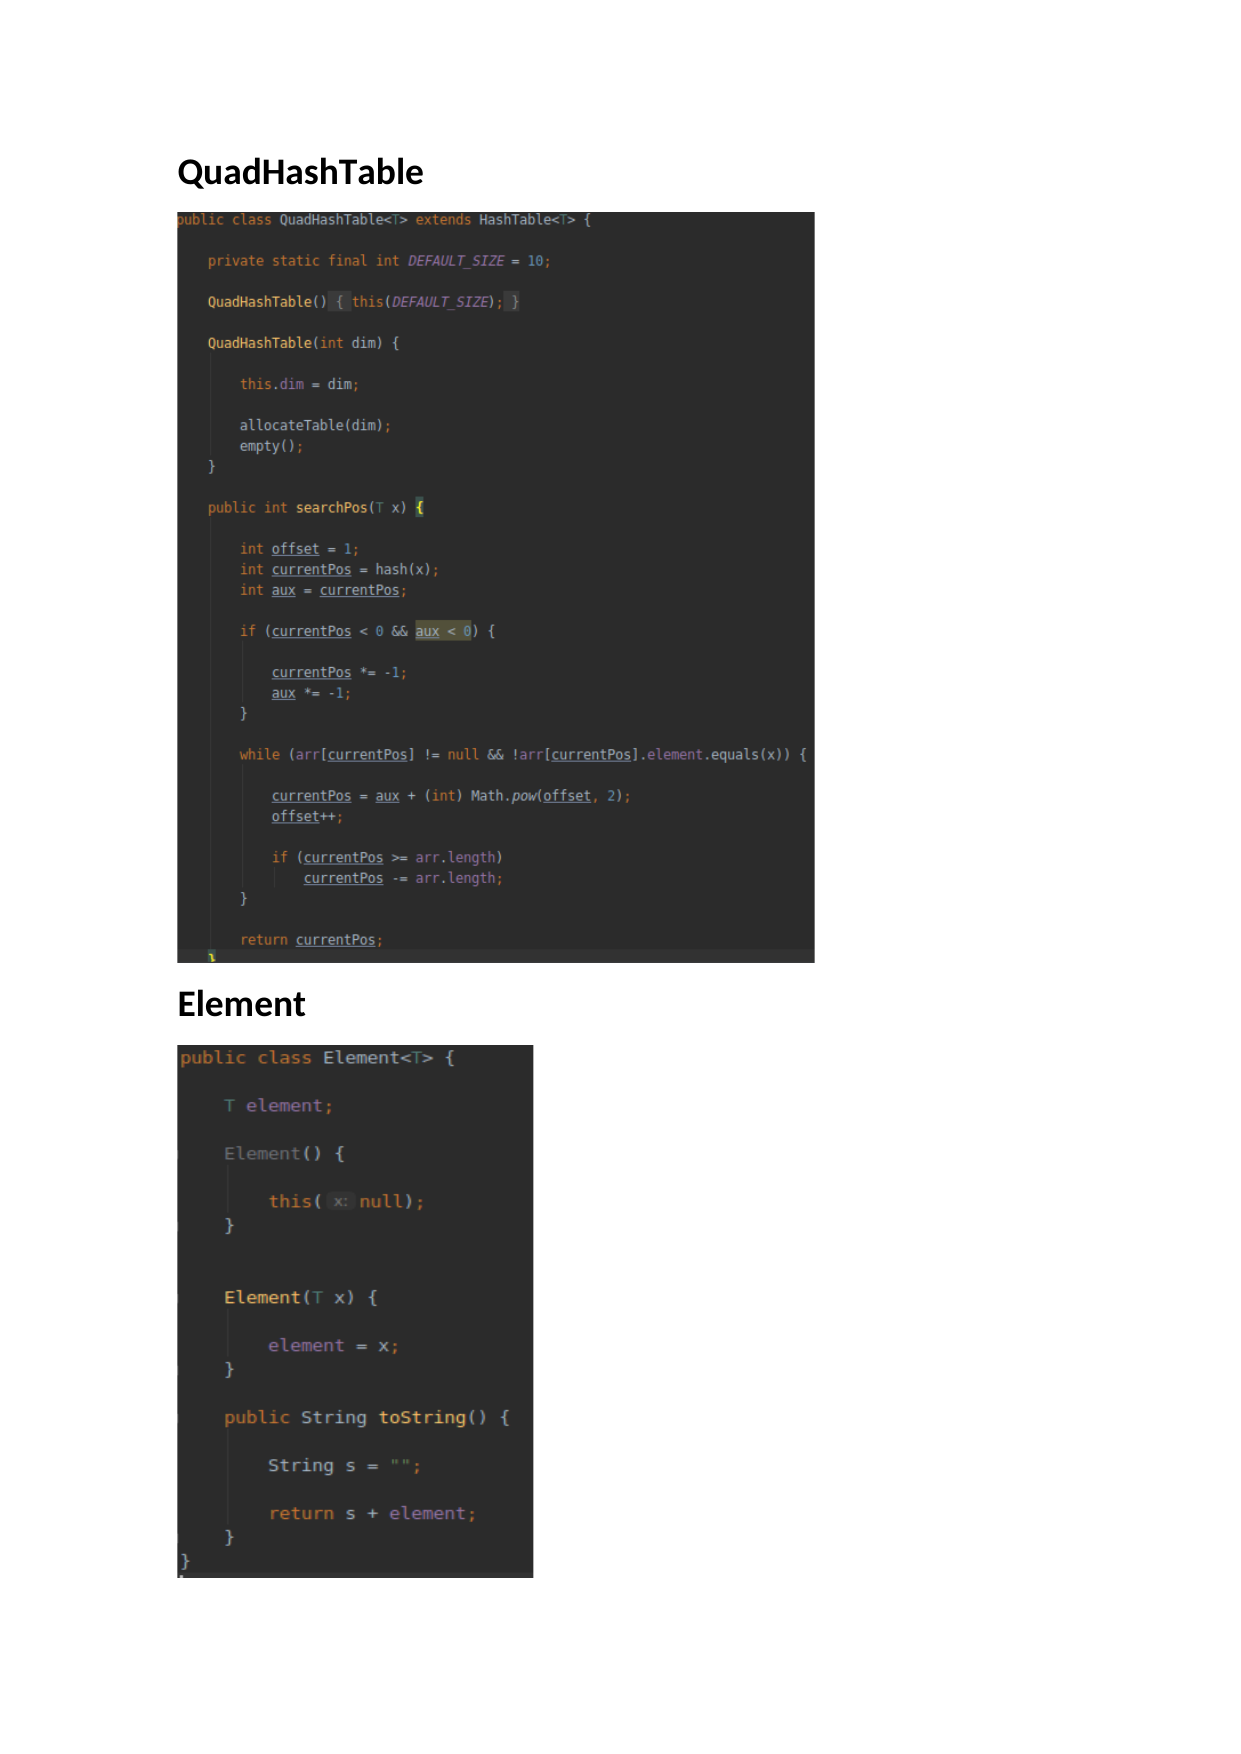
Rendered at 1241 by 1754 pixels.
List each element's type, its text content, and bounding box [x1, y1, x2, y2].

text Element [177, 980, 1063, 1026]
text QuadHashTable [177, 148, 1063, 193]
